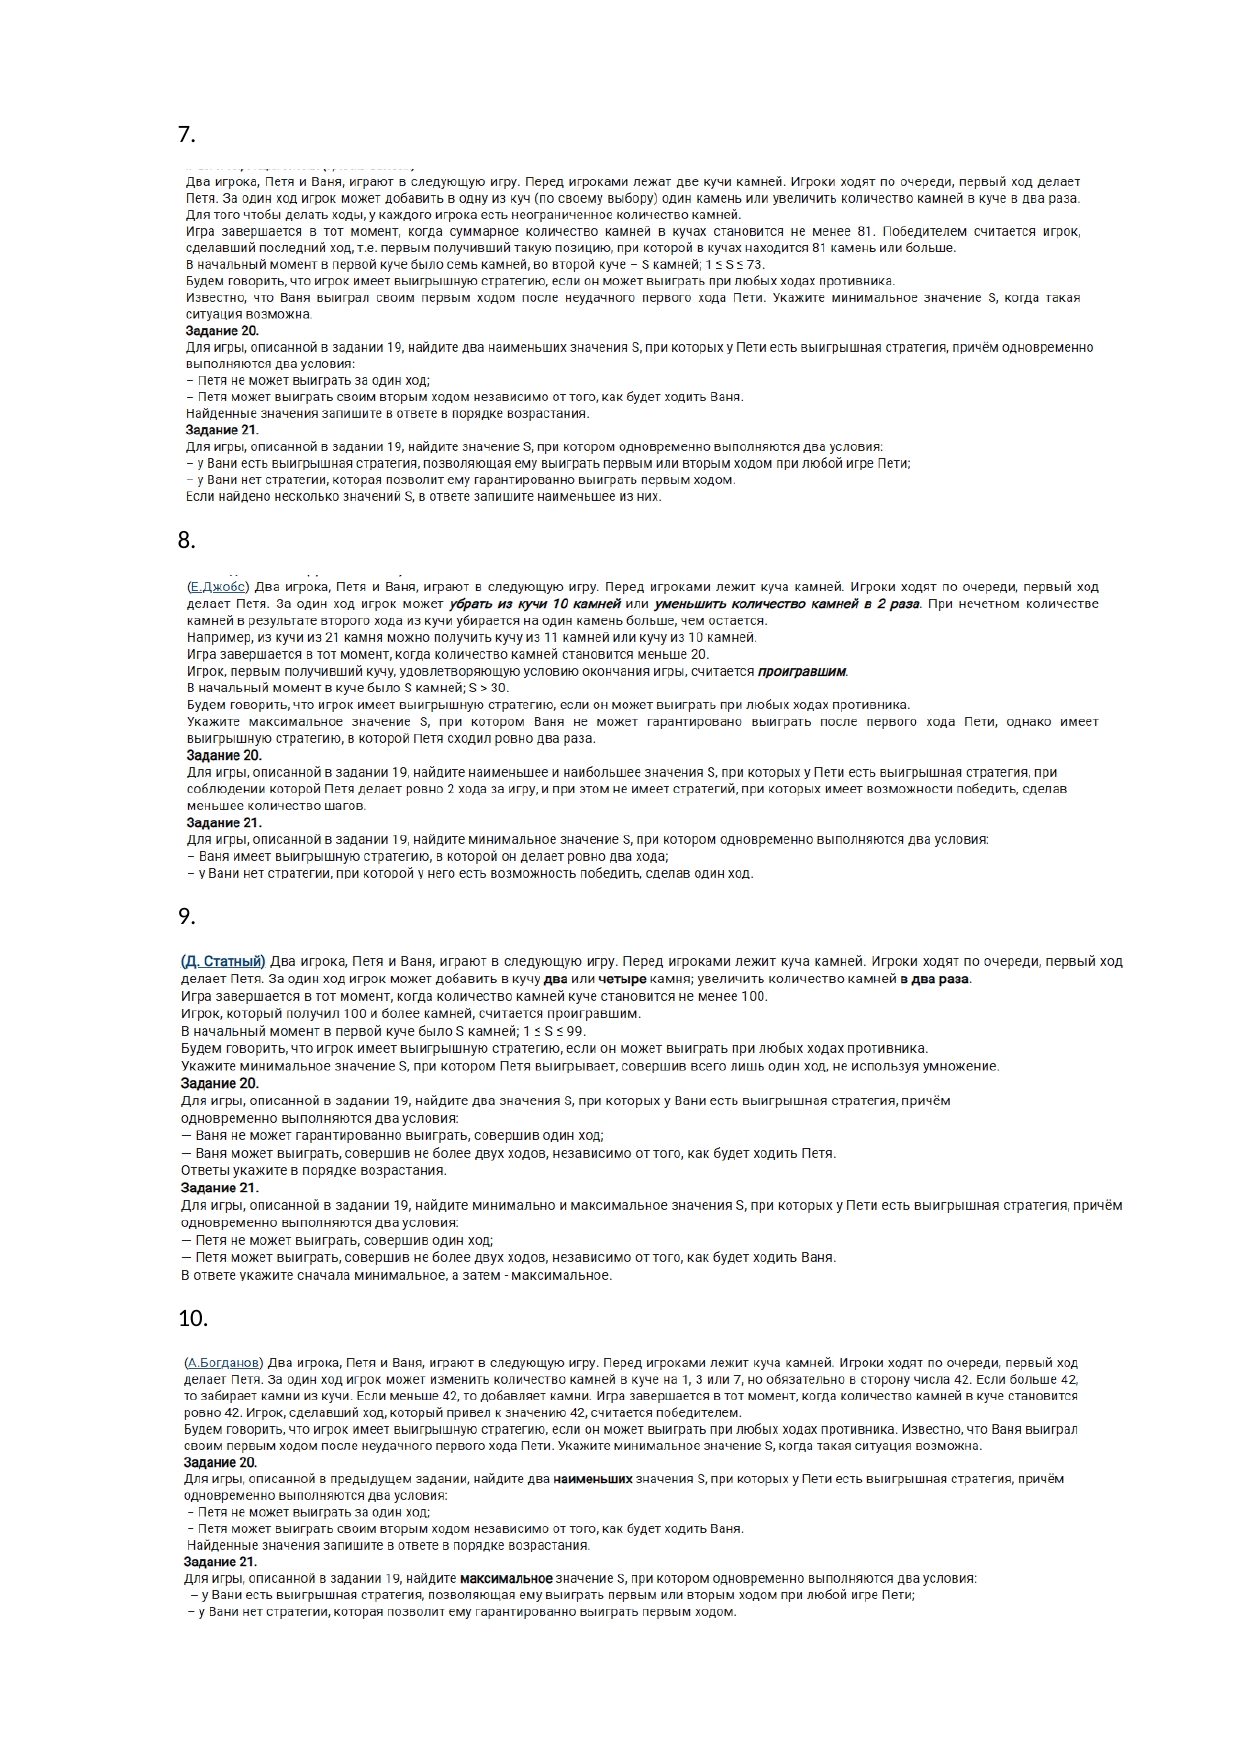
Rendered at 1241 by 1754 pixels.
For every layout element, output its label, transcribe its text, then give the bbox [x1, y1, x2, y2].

text 9. [177, 900, 1152, 931]
text 8. [177, 524, 1152, 554]
text 7. [177, 118, 1152, 149]
text 10. [177, 1302, 1152, 1332]
